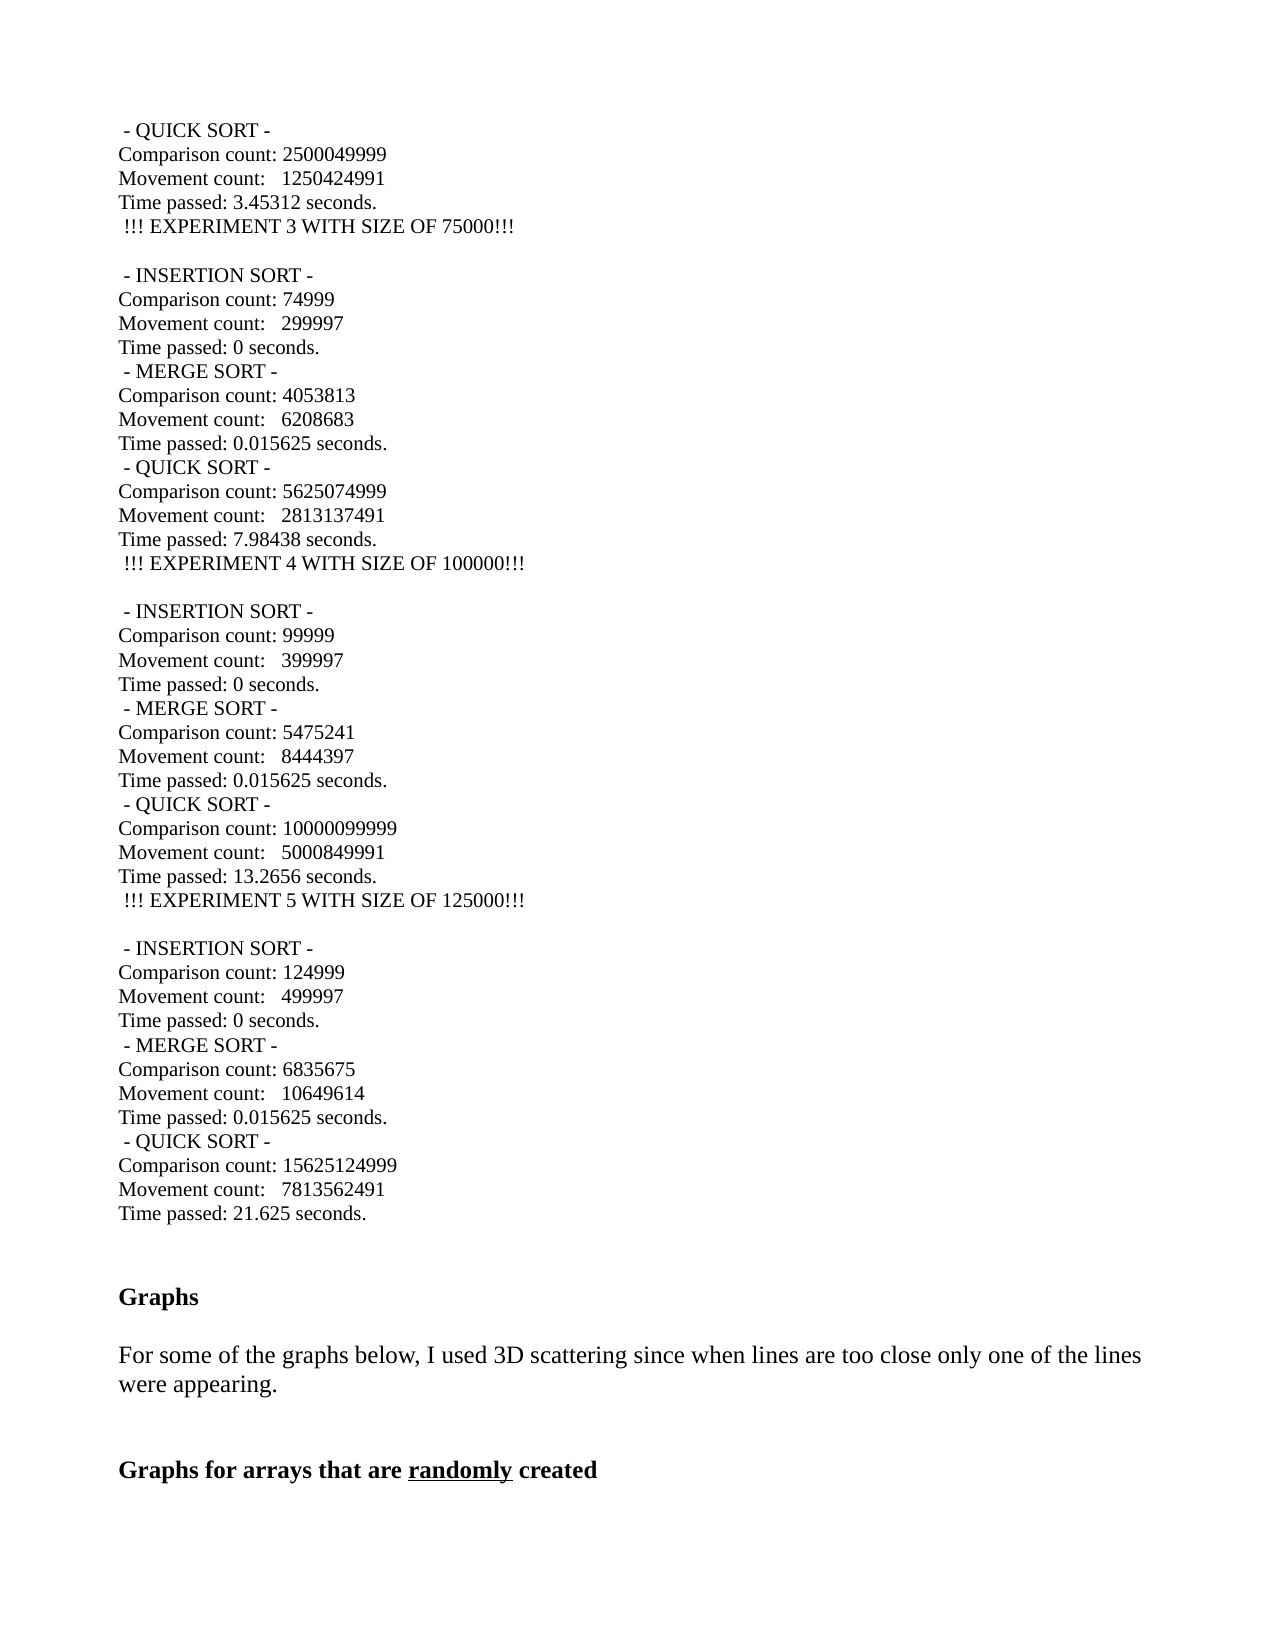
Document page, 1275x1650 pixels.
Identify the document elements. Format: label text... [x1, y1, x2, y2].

text - QUICK SORT - Comparison count: 2500049999 Movement count: 1250424991 Time passed: 3.45312 seconds. !!! EXPERIMENT 3 WITH SIZE OF 75000!!! - INSERTION SORT - Comparison count: 74999 Movement count: 299997 Time passed: 0 seconds. - MERGE SORT - Comparison count: 4053813 Movement count: 6208683 Time passed: 0.015625 seconds. - QUICK SORT - Comparison count: 5625074999 Movement count: 2813137491 Time passed: 7.98438 seconds. !!! EXPERIMENT 4 WITH SIZE OF 100000!!! - INSERTION SORT - Comparison count: 99999 Movement count: 399997 Time passed: 0 seconds. - MERGE SORT - Comparison count: 5475241 Movement count: 8444397 Time passed: 0.015625 seconds. - QUICK SORT - Comparison count: 10000099999 Movement count: 5000849991 Time passed: 13.2656 seconds. !!! EXPERIMENT 5 WITH SIZE OF 125000!!! - INSERTION SORT - Comparison count: 124999 Movement count: 499997 Time passed: 0 seconds. - MERGE SORT - Comparison count: 6835675 Movement count: 10649614 Time passed: 0.015625 seconds. - QUICK SORT - Comparison count: 15625124999 Movement count: 7813562491 Time passed: 21.625 seconds. [118, 118, 1157, 1225]
text For some of the graphs below, I used 3D scattering since when lines are too close only one of the lines were appearing. [118, 1340, 1157, 1397]
text Graphs [118, 1282, 1157, 1311]
text Graphs for arrays that are randomly created [118, 1455, 1157, 1484]
